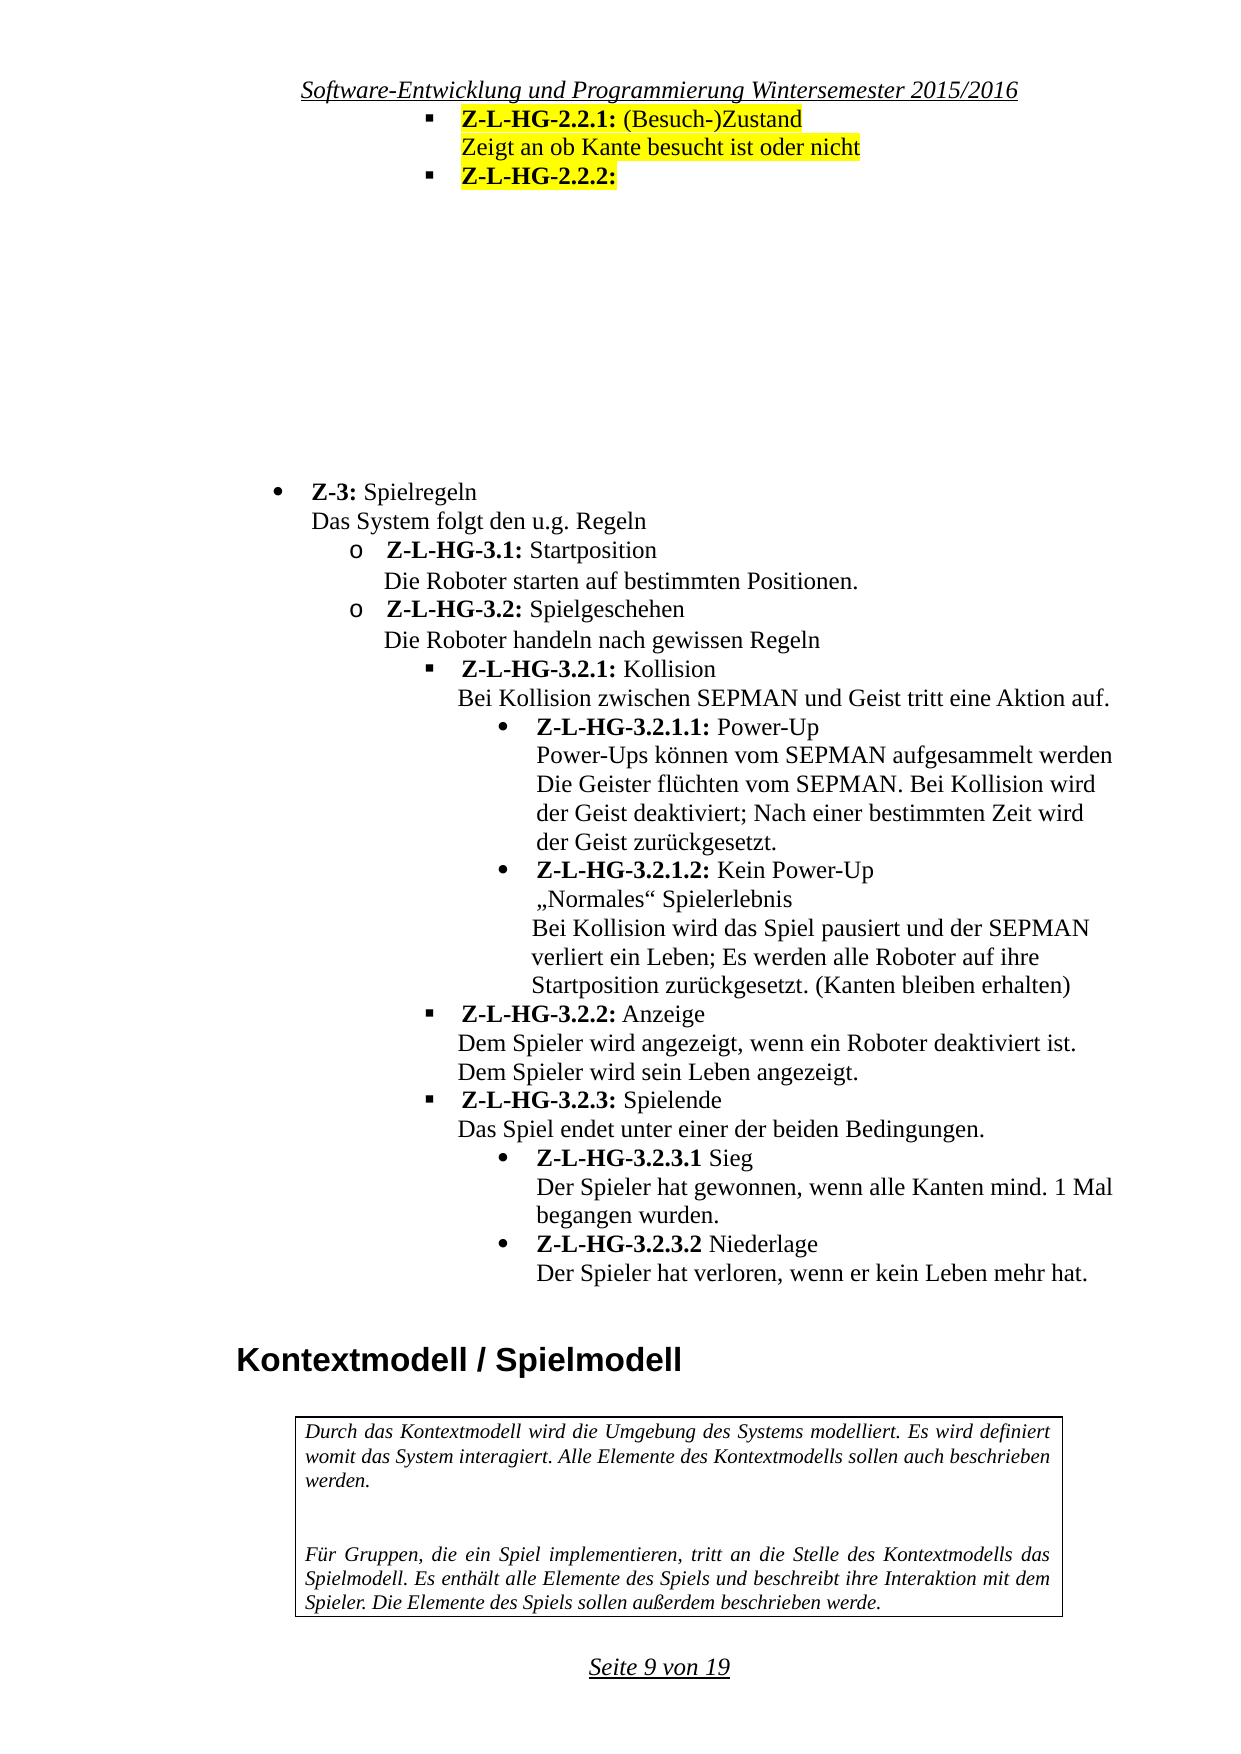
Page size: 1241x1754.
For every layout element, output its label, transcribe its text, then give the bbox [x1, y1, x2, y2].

list Z-3: Spielregeln [274, 477, 1122, 506]
text Durch das Kontextmodell wird die Umgebung des Systems modelliert. Es wird definiert womit das System interagiert. Alle Elemente des Kontextmodells sollen auch beschrieben werden. [296, 1418, 1062, 1492]
text Bei Kollision zwischen SEPMAN und Geist tritt eine Aktion auf. [385, 683, 1122, 712]
list Z-L-HG-3.2.1: Kollision [424, 654, 1122, 683]
list Z-L-HG-3.2.3: Spielende [424, 1085, 1122, 1114]
list Z-L-HG-3.2: Spielgeschehen [349, 594, 1122, 625]
list Der Spieler hat verloren, wenn er kein Leben mehr hat. [536, 1258, 1122, 1287]
text Dem Spieler wird angezeigt, wenn ein Roboter deaktiviert ist. [457, 1028, 1122, 1057]
text Die Roboter starten auf bestimmten Positionen. [311, 566, 1122, 594]
list Z-L-HG-3.2.1.2: Kein Power-Up [499, 855, 1122, 884]
list Die Geister flüchten vom SEPMAN. Bei Kollision wird der Geist deaktiviert; Nach einer bestimmten Zeit wird der Geist zurückgesetzt. [536, 769, 1122, 855]
list Z-L-HG-2.2.2: [424, 161, 1122, 190]
text Bei Kollision wird das Spiel pausiert und der SEPMAN verliert ein Leben; Es werden alle Roboter auf ihre Startposition zurückgesetzt. (Kanten bleiben erhalten) [531, 913, 1122, 999]
list Z-L-HG-2.2.1: (Besuch-)Zustand Zeigt an ob Kante besucht ist oder nicht [424, 104, 1122, 161]
list Power-Ups können vom SEPMAN aufgesammelt werden [536, 740, 1122, 769]
list „Normales“ Spielerlebnis [536, 884, 1122, 913]
list Z-L-HG-3.2.3.2 Niederlage [499, 1229, 1122, 1258]
text Das Spiel endet unter einer der beiden Bedingungen. [457, 1114, 1122, 1143]
text Die Roboter handeln nach gewissen Regeln [311, 625, 1122, 654]
text Für Gruppen, die ein Spiel implementieren, tritt an die Stelle des Kontextmodells das Spielmodell. Es enthält alle Elemente des Spiels und beschreibt ihre Interaktion mit dem Spieler. Die Elemente des Spiels sollen außerdem beschrieben werde. [296, 1538, 1062, 1616]
list Z-L-HG-3.2.1.1: Power-Up [499, 712, 1122, 740]
list Z-L-HG-3.2.2: Anzeige [424, 999, 1122, 1028]
subtitle Kontextmodell / Spielmodell [236, 1340, 1122, 1379]
text Das System folgt den u.g. Regeln [311, 506, 1122, 535]
list Der Spieler hat gewonnen, wenn alle Kanten mind. 1 Mal begangen wurden. [536, 1172, 1122, 1229]
list Z-L-HG-3.2.3.1 Sieg [499, 1143, 1122, 1172]
list Z-L-HG-3.1: Startposition [349, 535, 1122, 566]
text Dem Spieler wird sein Leben angezeigt. [457, 1057, 1122, 1085]
